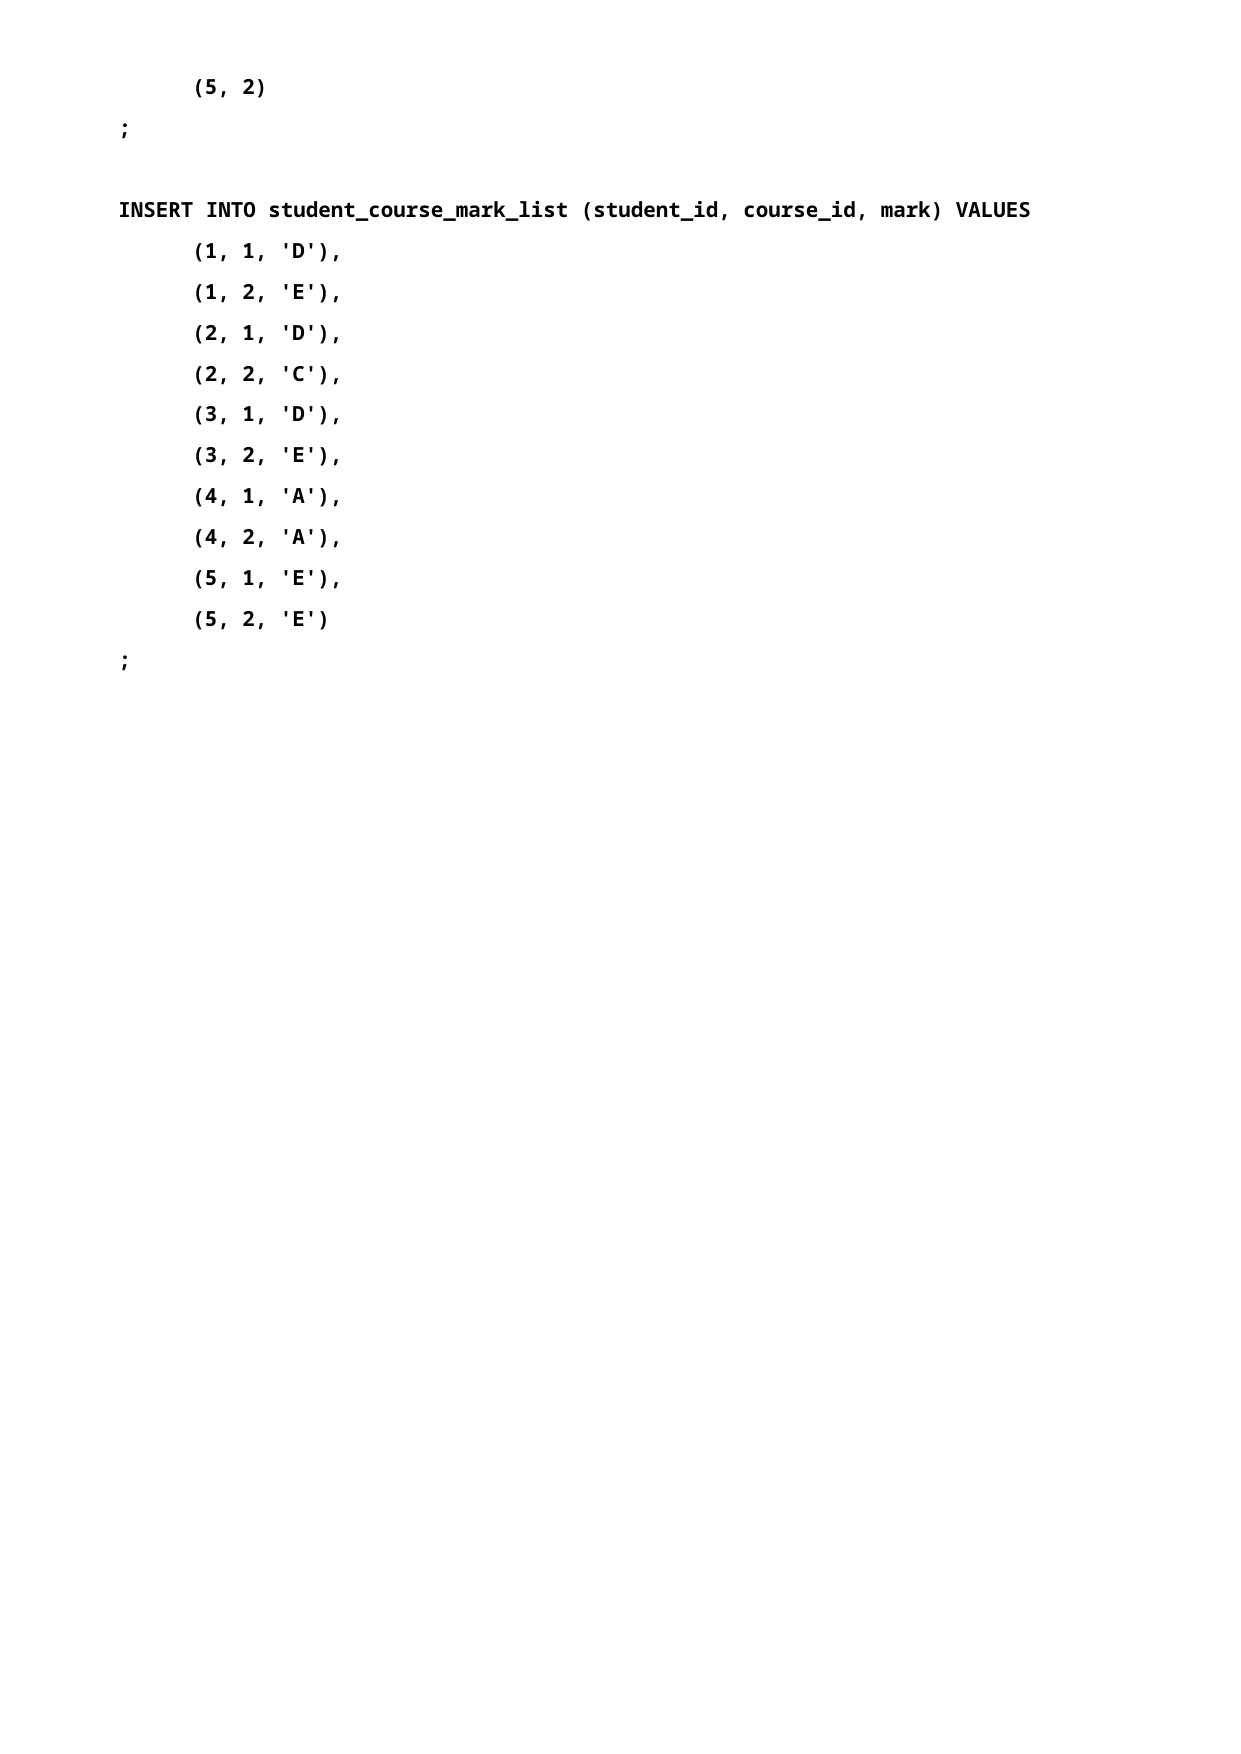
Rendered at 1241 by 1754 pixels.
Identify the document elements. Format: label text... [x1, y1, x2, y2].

text ; [118, 645, 1122, 674]
text (3, 1, 'D'), [118, 399, 1122, 428]
text (1, 1, 'D'), [118, 236, 1122, 264]
text INSERT INTO student_course_mark_list (student_id, course_id, mark) VALUES [118, 195, 1122, 223]
text ; [118, 113, 1122, 141]
text (1, 2, 'E'), [118, 277, 1122, 305]
text (4, 1, 'A'), [118, 481, 1122, 510]
text (5, 2) [118, 72, 1122, 101]
text (2, 1, 'D'), [118, 318, 1122, 346]
text (2, 2, 'C'), [118, 359, 1122, 387]
text (4, 2, 'A'), [118, 522, 1122, 551]
text (3, 2, 'E'), [118, 441, 1122, 469]
text (5, 1, 'E'), [118, 563, 1122, 592]
text (5, 2, 'E') [118, 604, 1122, 633]
